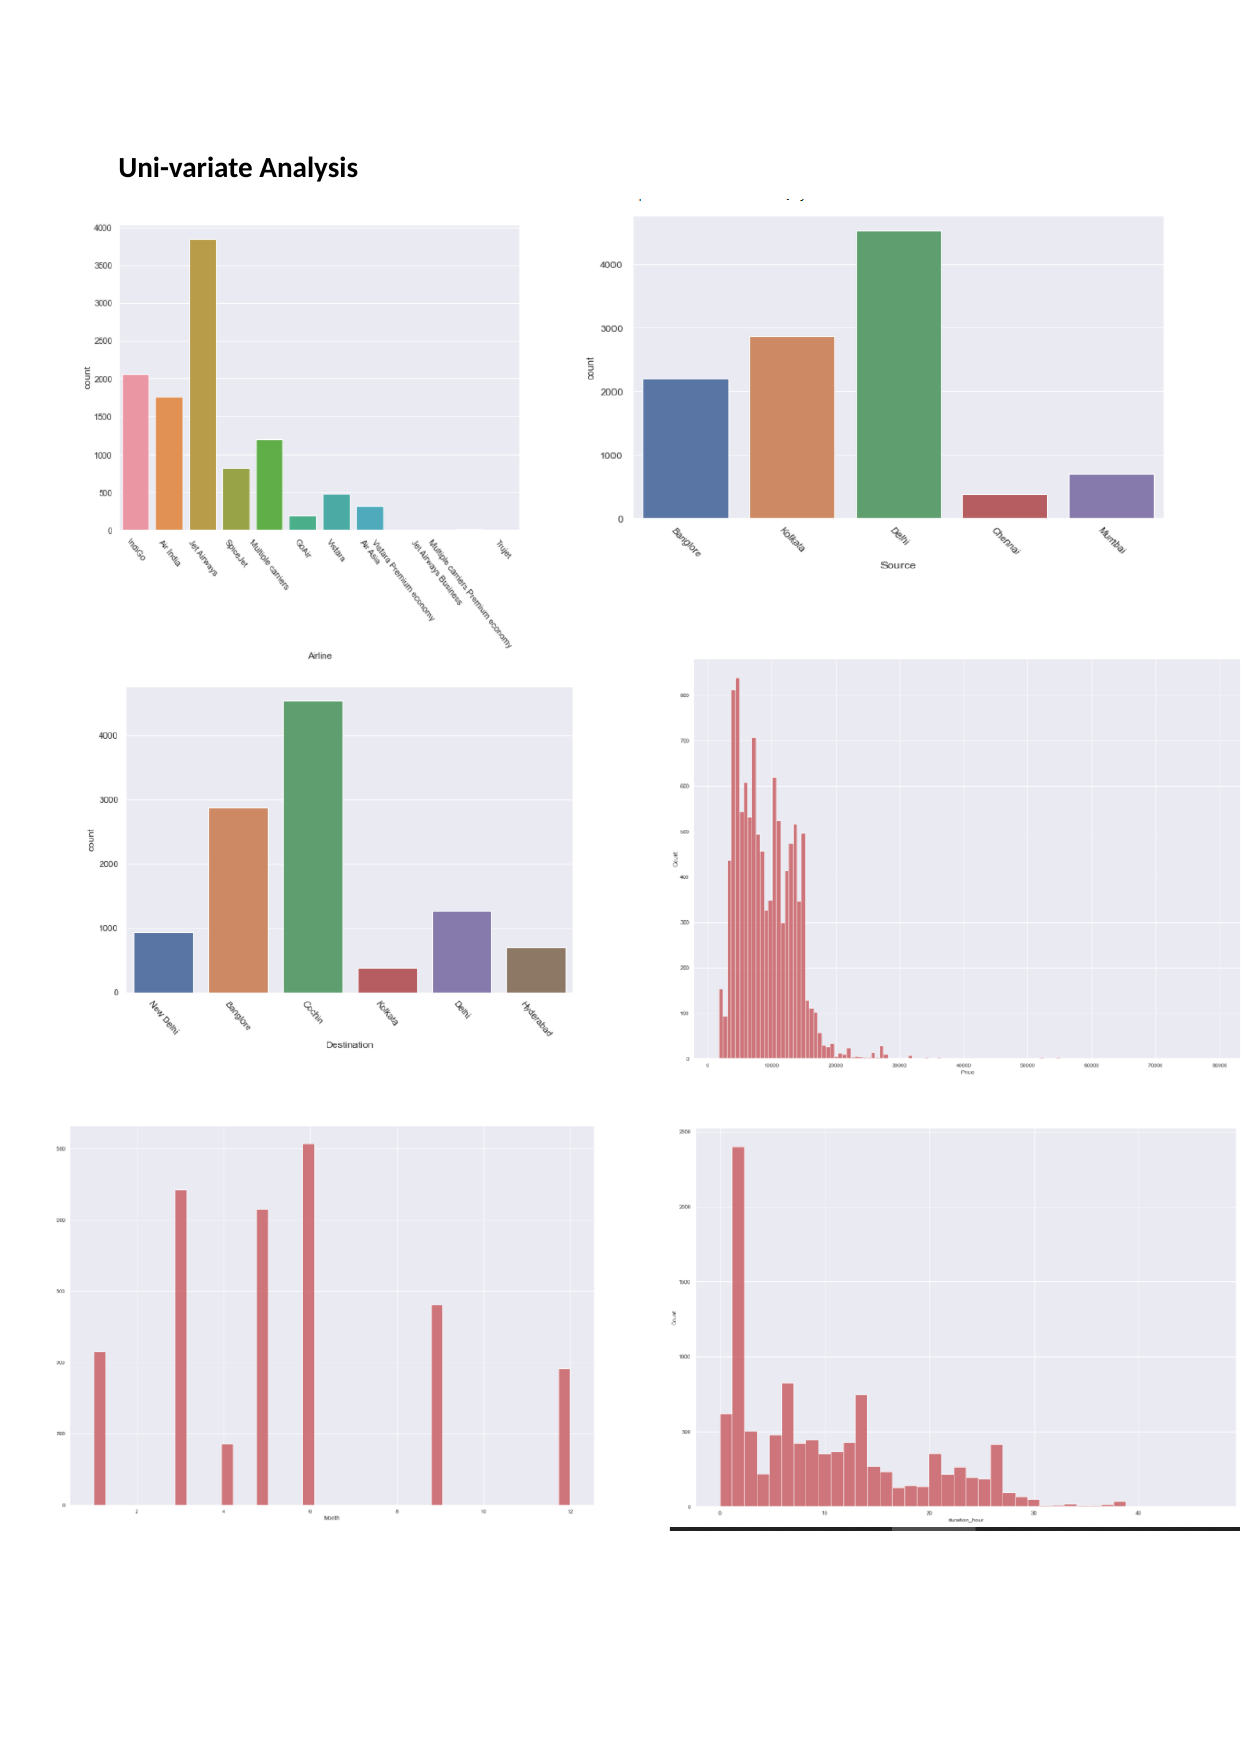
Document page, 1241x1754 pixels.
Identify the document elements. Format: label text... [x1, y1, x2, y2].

picture [76, 683, 604, 1060]
picture [76, 220, 527, 670]
picture [669, 1128, 1240, 1531]
text Uni-variate Analysis [118, 149, 1122, 184]
picture [56, 1122, 601, 1531]
picture [665, 652, 1241, 1086]
picture [579, 199, 1205, 576]
